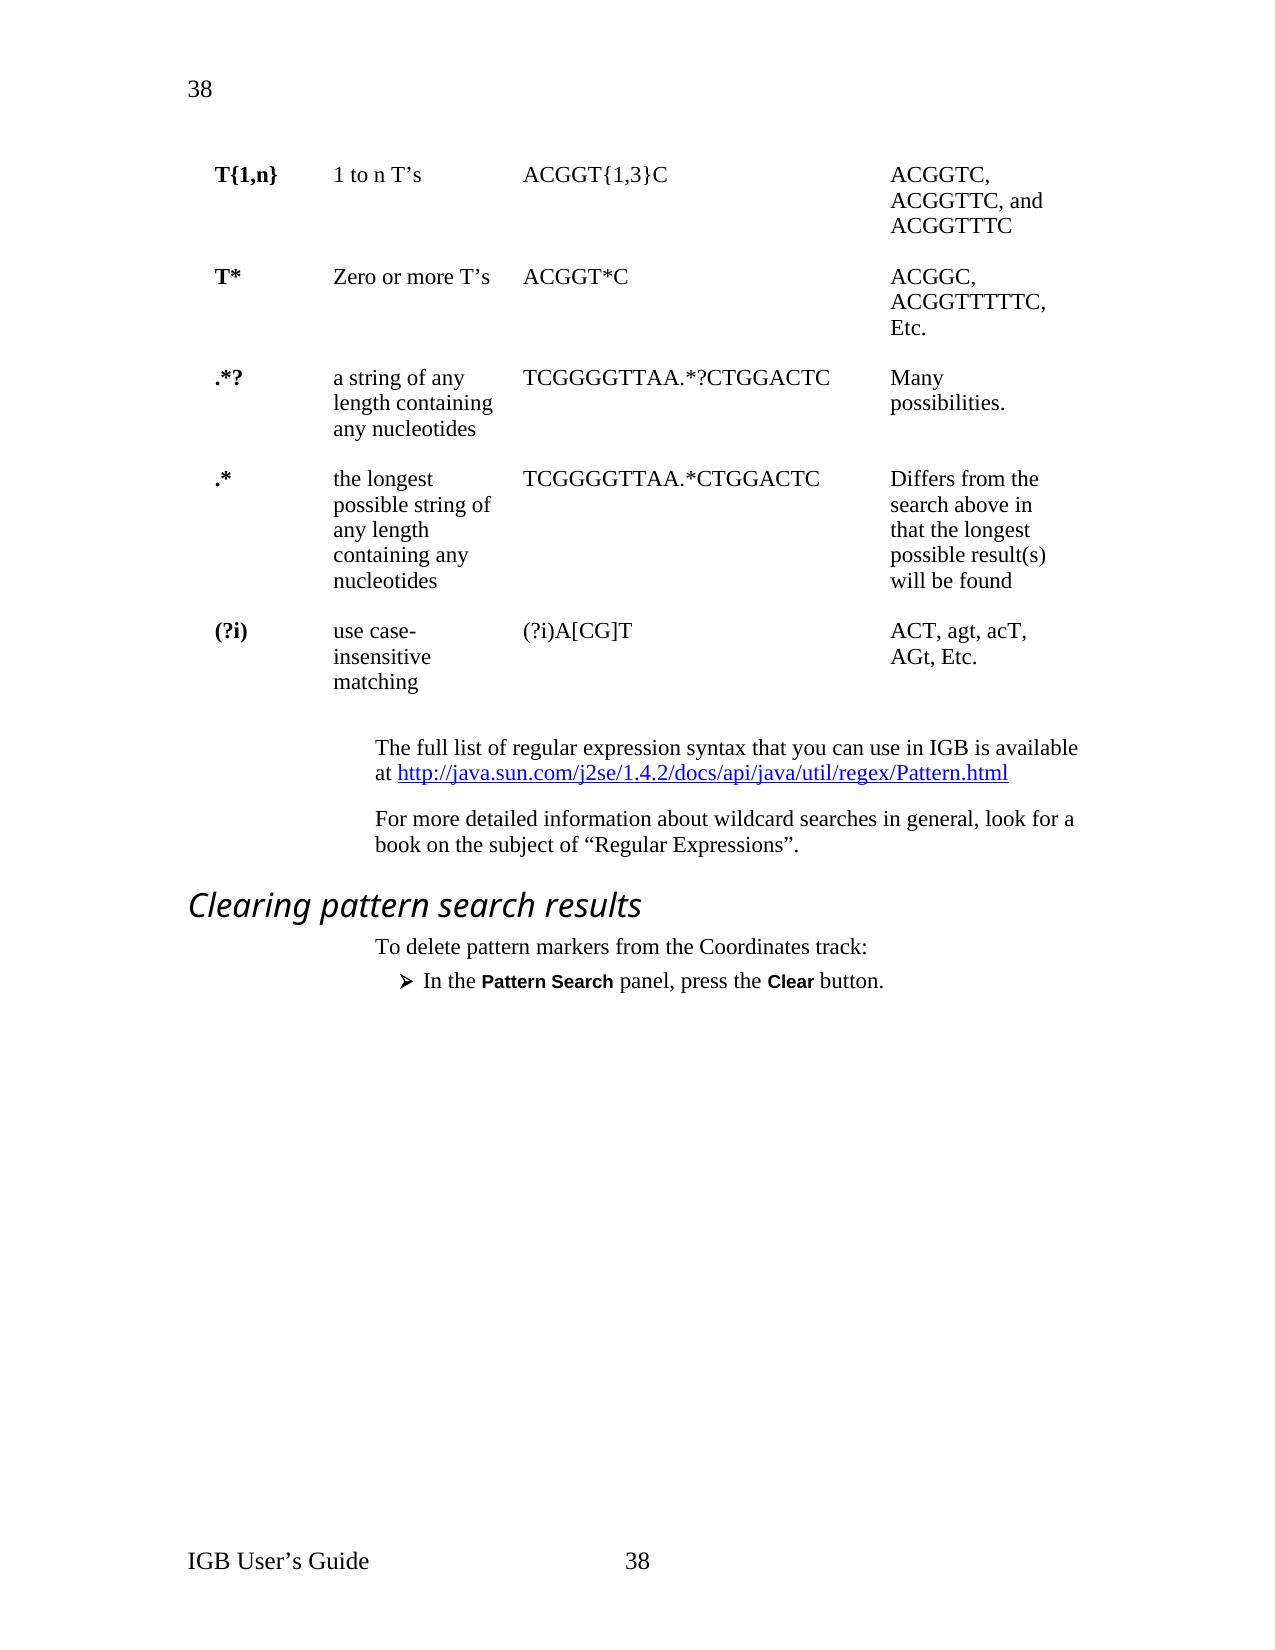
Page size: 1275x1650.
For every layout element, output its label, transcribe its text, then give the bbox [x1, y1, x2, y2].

table_cell ACGGT*C [512, 251, 879, 352]
table_cell Many possibilities. [879, 353, 1072, 454]
table_cell (?i) [203, 606, 322, 707]
table_cell T* [203, 251, 322, 352]
text For more detailed information about wildcard searches in general, look for a book on the subject of “Regular Expressions”. [375, 806, 1087, 857]
table_cell T{1,n} [203, 150, 322, 251]
list In the Pattern Search panel, press the Clear button. [399, 968, 1087, 993]
text The full list of regular expression syntax that you can use in IGB is available at http://java.sun.com/j2se/1.4.2/docs/api/java/util/regex/Pattern.html [375, 735, 1087, 786]
table_cell ACGGT{1,3}C [512, 150, 879, 251]
table_cell the longest possible string of any length containing any nucleotides [322, 454, 512, 606]
subtitle Clearing pattern search results [187, 882, 1087, 928]
table_cell ACGGTC, ACGGTTC, and ACGGTTTC [879, 150, 1072, 251]
table_cell (?i)A[CG]T [512, 606, 879, 707]
table_cell TCGGGGTTAA.*CTGGACTC [512, 454, 879, 606]
table_cell ACGGC, ACGGTTTTTC, Etc. [879, 251, 1072, 352]
table_cell Differs from the search above in that the longest possible result(s) will be found [879, 454, 1072, 606]
table_cell ACT, agt, acT, AGt, Etc. [879, 606, 1072, 707]
table_cell .*? [203, 353, 322, 454]
table_cell use case-insensitive matching [322, 606, 512, 707]
table_cell .* [203, 454, 322, 606]
table_cell TCGGGGTTAA.*?CTGGACTC [512, 353, 879, 454]
table_cell 1 to n T’s [322, 150, 512, 251]
table_cell Zero or more T’s [322, 251, 512, 352]
text To delete pattern markers from the Coordinates track: [375, 934, 1087, 959]
table_cell a string of any length containing any nucleotides [322, 353, 512, 454]
